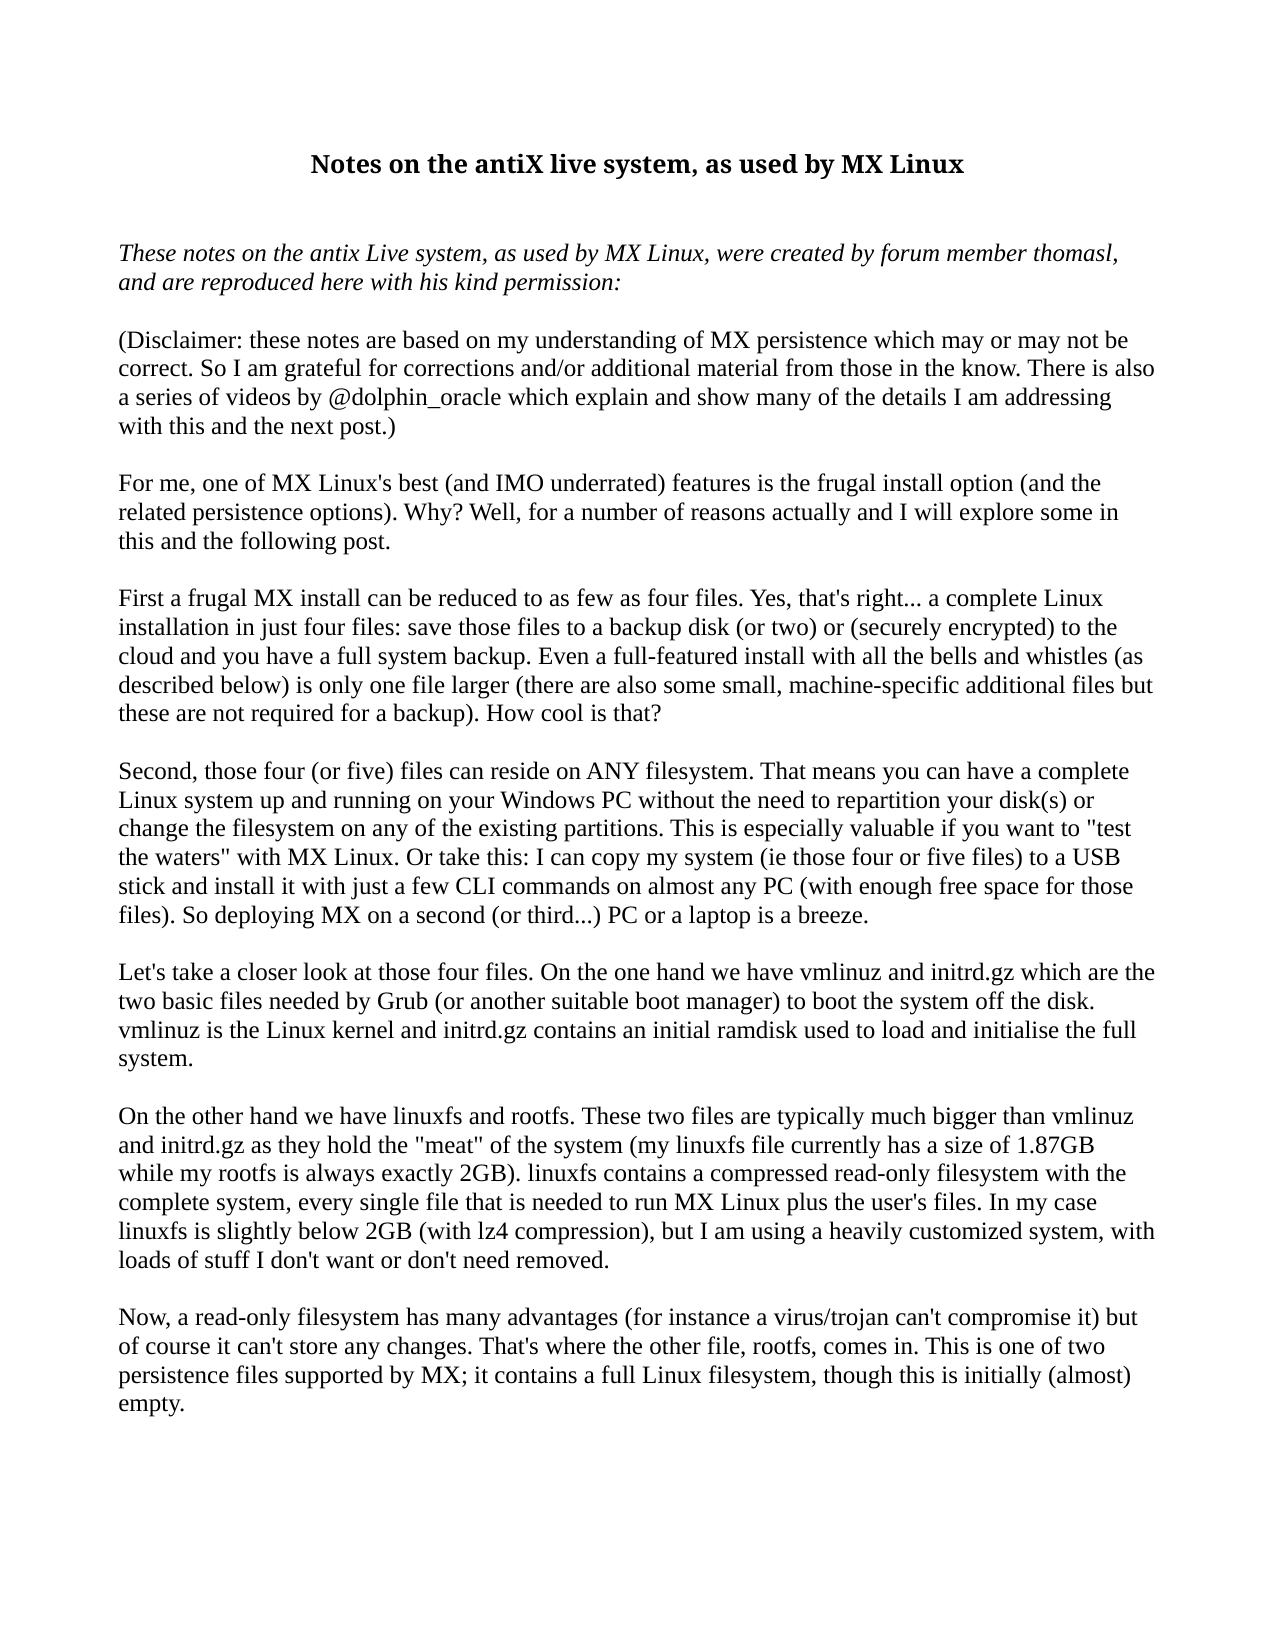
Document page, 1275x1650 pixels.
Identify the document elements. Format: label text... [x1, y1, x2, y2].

text Notes on the antiX live system, as used by MX Linux [118, 147, 1157, 181]
text These notes on the antix Live system, as used by MX Linux, were created by forum member thomasl, and are reproduced here with his kind permission: [118, 210, 1157, 296]
text (Disclaimer: these notes are based on my understanding of MX persistence which may or may not be correct. So I am grateful for corrections and/or additional material from those in the know. There is also a series of videos by @dolphin_oracle which explain and show many of the details I am addressing with this and the next post.) For me, one of MX Linux's best (and IMO underrated) features is the frugal install option (and the related persistence options). Why? Well, for a number of reasons actually and I will explore some in this and the following post. First a frugal MX install can be reduced to as few as four files. Yes, that's right... a complete Linux installation in just four files: save those files to a backup disk (or two) or (securely encrypted) to the cloud and you have a full system backup. Even a full-featured install with all the bells and whistles (as described below) is only one file larger (there are also some small, machine-specific additional files but these are not required for a backup). How cool is that? Second, those four (or five) files can reside on ANY filesystem. That means you can have a complete Linux system up and running on your Windows PC without the need to repartition your disk(s) or change the filesystem on any of the existing partitions. This is especially valuable if you want to "test the waters" with MX Linux. Or take this: I can copy my system (ie those four or five files) to a USB stick and install it with just a few CLI commands on almost any PC (with enough free space for those files). So deploying MX on a second (or third...) PC or a laptop is a breeze. Let's take a closer look at those four files. On the one hand we have vmlinuz and initrd.gz which are the two basic files needed by Grub (or another suitable boot manager) to boot the system off the disk. vmlinuz is the Linux kernel and initrd.gz contains an initial ramdisk used to load and initialise the full system. On the other hand we have linuxfs and rootfs. These two files are typically much bigger than vmlinuz and initrd.gz as they hold the "meat" of the system (my linuxfs file currently has a size of 1.87GB while my rootfs is always exactly 2GB). linuxfs contains a compressed read-only filesystem with the complete system, every single file that is needed to run MX Linux plus the user's files. In my case linuxfs is slightly below 2GB (with lz4 compression), but I am using a heavily customized system, with loads of stuff I don't want or don't need removed. Now, a read-only filesystem has many advantages (for instance a virus/trojan can't compromise it) but of course it can't store any changes. That's where the other file, rootfs, comes in. This is one of two persistence files supported by MX; it contains a full Linux filesystem, though this is initially (almost) empty. [118, 325, 1157, 1417]
